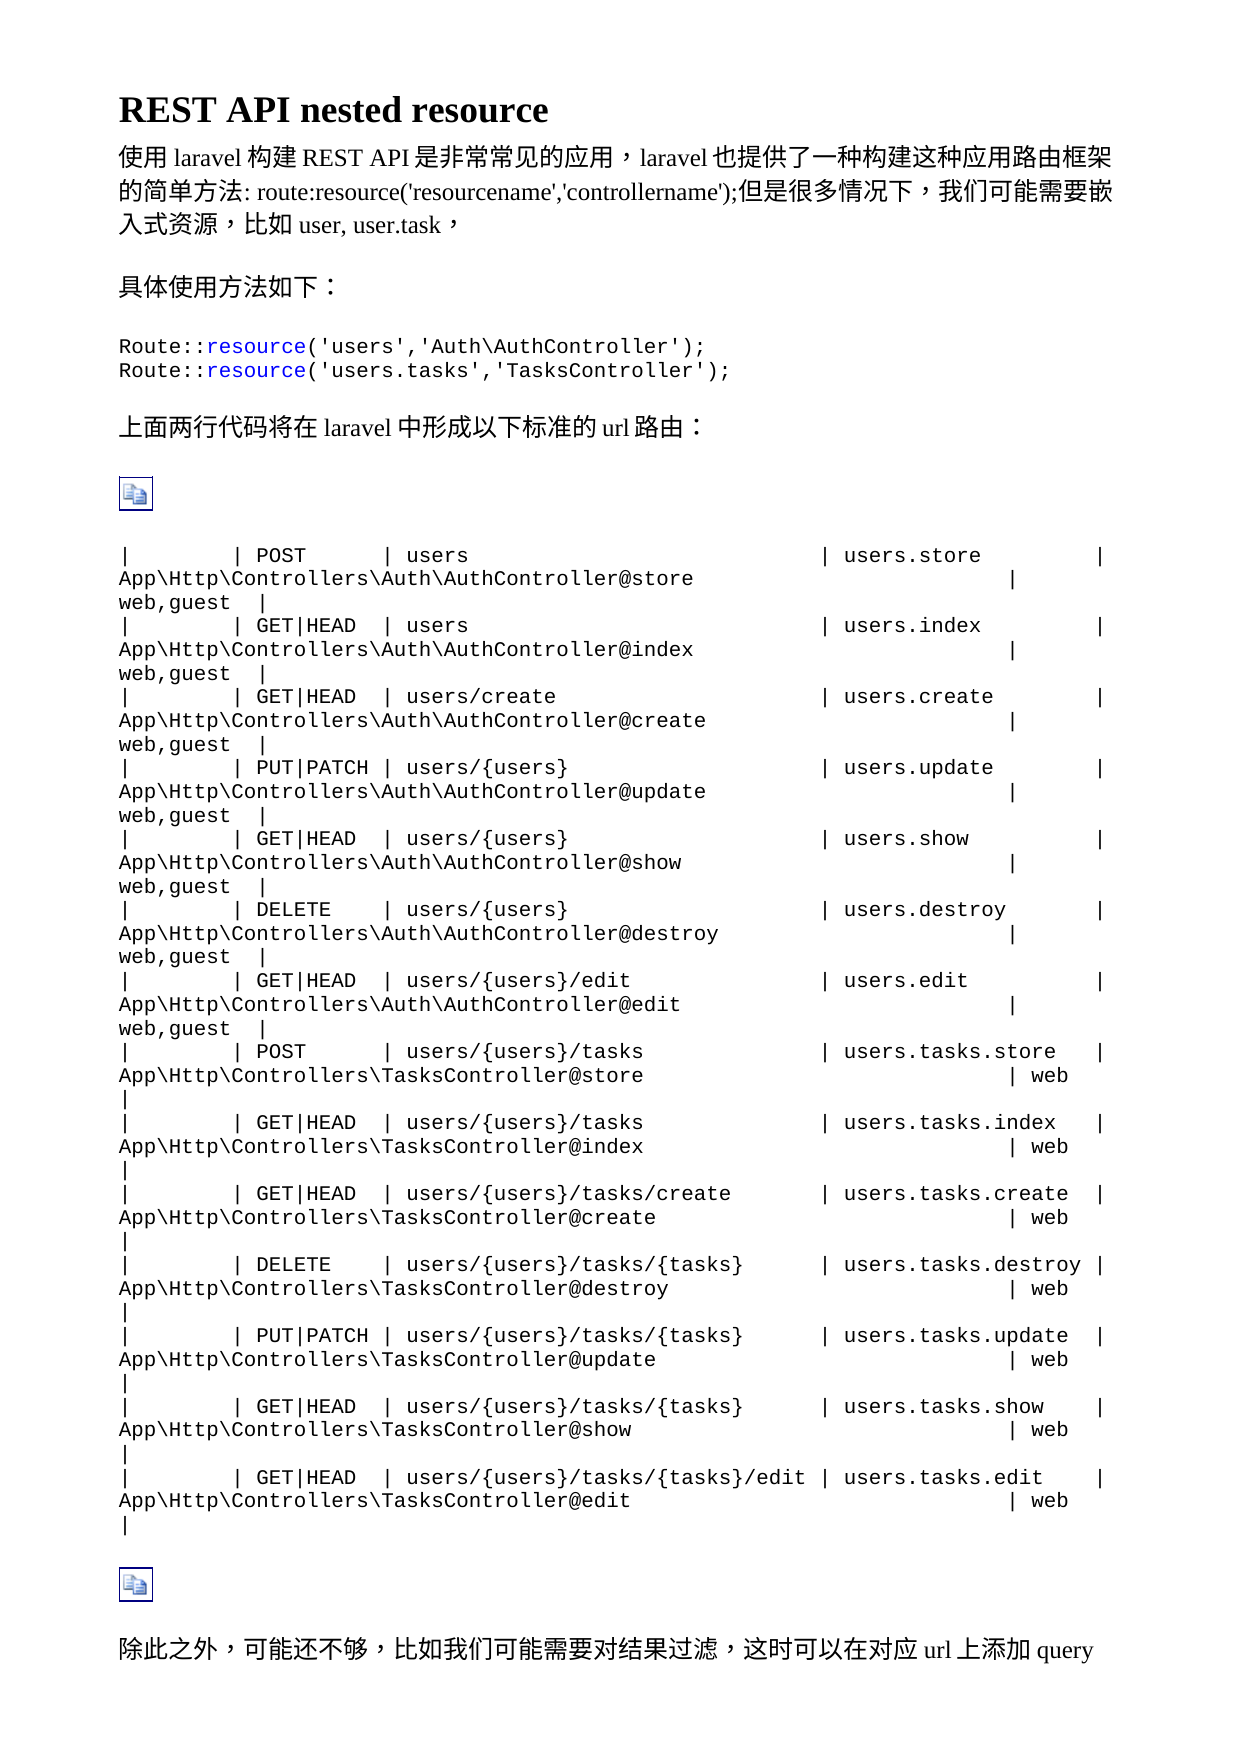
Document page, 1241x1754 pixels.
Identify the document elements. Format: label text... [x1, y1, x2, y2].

text 上面两行代码将在laravel中形成以下标准的url路由： [119, 413, 1121, 443]
text | | GET|HEAD | users/{users}/tasks/{tasks}/edit | users.tasks.edit | App\Http\Controllers\TasksController@edit | web | [119, 1467, 1121, 1538]
text 具体使用方法如下： [119, 273, 1121, 303]
text | | GET|HEAD | users/{users}/tasks/create | users.tasks.create | App\Http\Controllers\TasksController@create | web | [119, 1183, 1121, 1254]
picture [120, 1569, 152, 1600]
text 使用laravel构建REST API是非常常见的应用，laravel也提供了一种构建这种应用路由框架的简单方法: route:resource('resourcename','controllername');但是很多情况下，我们可能需要嵌入式资源，比如user, user.task， [119, 143, 1121, 240]
text 除此之外，可能还不够，比如我们可能需要对结果过滤，这时可以在对应url上添加query [119, 1635, 1121, 1664]
text | | POST | users | users.store | App\Http\Controllers\Auth\AuthController@store | web,guest | [119, 544, 1121, 616]
text | | PUT|PATCH | users/{users} | users.update | App\Http\Controllers\Auth\AuthController@update | web,guest | [119, 757, 1121, 828]
text | | GET|HEAD | users/{users} | users.show | App\Http\Controllers\Auth\AuthController@show | web,guest | [119, 828, 1121, 899]
text | | GET|HEAD | users/{users}/tasks | users.tasks.index | App\Http\Controllers\TasksController@index | web | [119, 1112, 1121, 1183]
text | | DELETE | users/{users}/tasks/{tasks} | users.tasks.destroy | App\Http\Controllers\TasksController@destroy | web | [119, 1254, 1121, 1325]
text | | GET|HEAD | users/{users}/tasks/{tasks} | users.tasks.show | App\Http\Controllers\TasksController@show | web | [119, 1396, 1121, 1467]
text | | GET|HEAD | users/create | users.create | App\Http\Controllers\Auth\AuthController@create | web,guest | [119, 686, 1121, 757]
text | | PUT|PATCH | users/{users}/tasks/{tasks} | users.tasks.update | App\Http\Controllers\TasksController@update | web | [119, 1325, 1121, 1396]
picture [120, 478, 152, 509]
text | | POST | users/{users}/tasks | users.tasks.store | App\Http\Controllers\TasksController@store | web | [119, 1041, 1121, 1112]
text | | GET|HEAD | users | users.index | App\Http\Controllers\Auth\AuthController@index | web,guest | [119, 616, 1121, 686]
text Route::resource('users','Auth\AuthController'); [119, 337, 1121, 360]
subtitle REST API nested resource [119, 87, 1121, 131]
text | | DELETE | users/{users} | users.destroy | App\Http\Controllers\Auth\AuthController@destroy | web,guest | [119, 899, 1121, 970]
text Route::resource('users.tasks','TasksController'); [119, 360, 1121, 384]
text | | GET|HEAD | users/{users}/edit | users.edit | App\Http\Controllers\Auth\AuthController@edit | web,guest | [119, 970, 1121, 1041]
